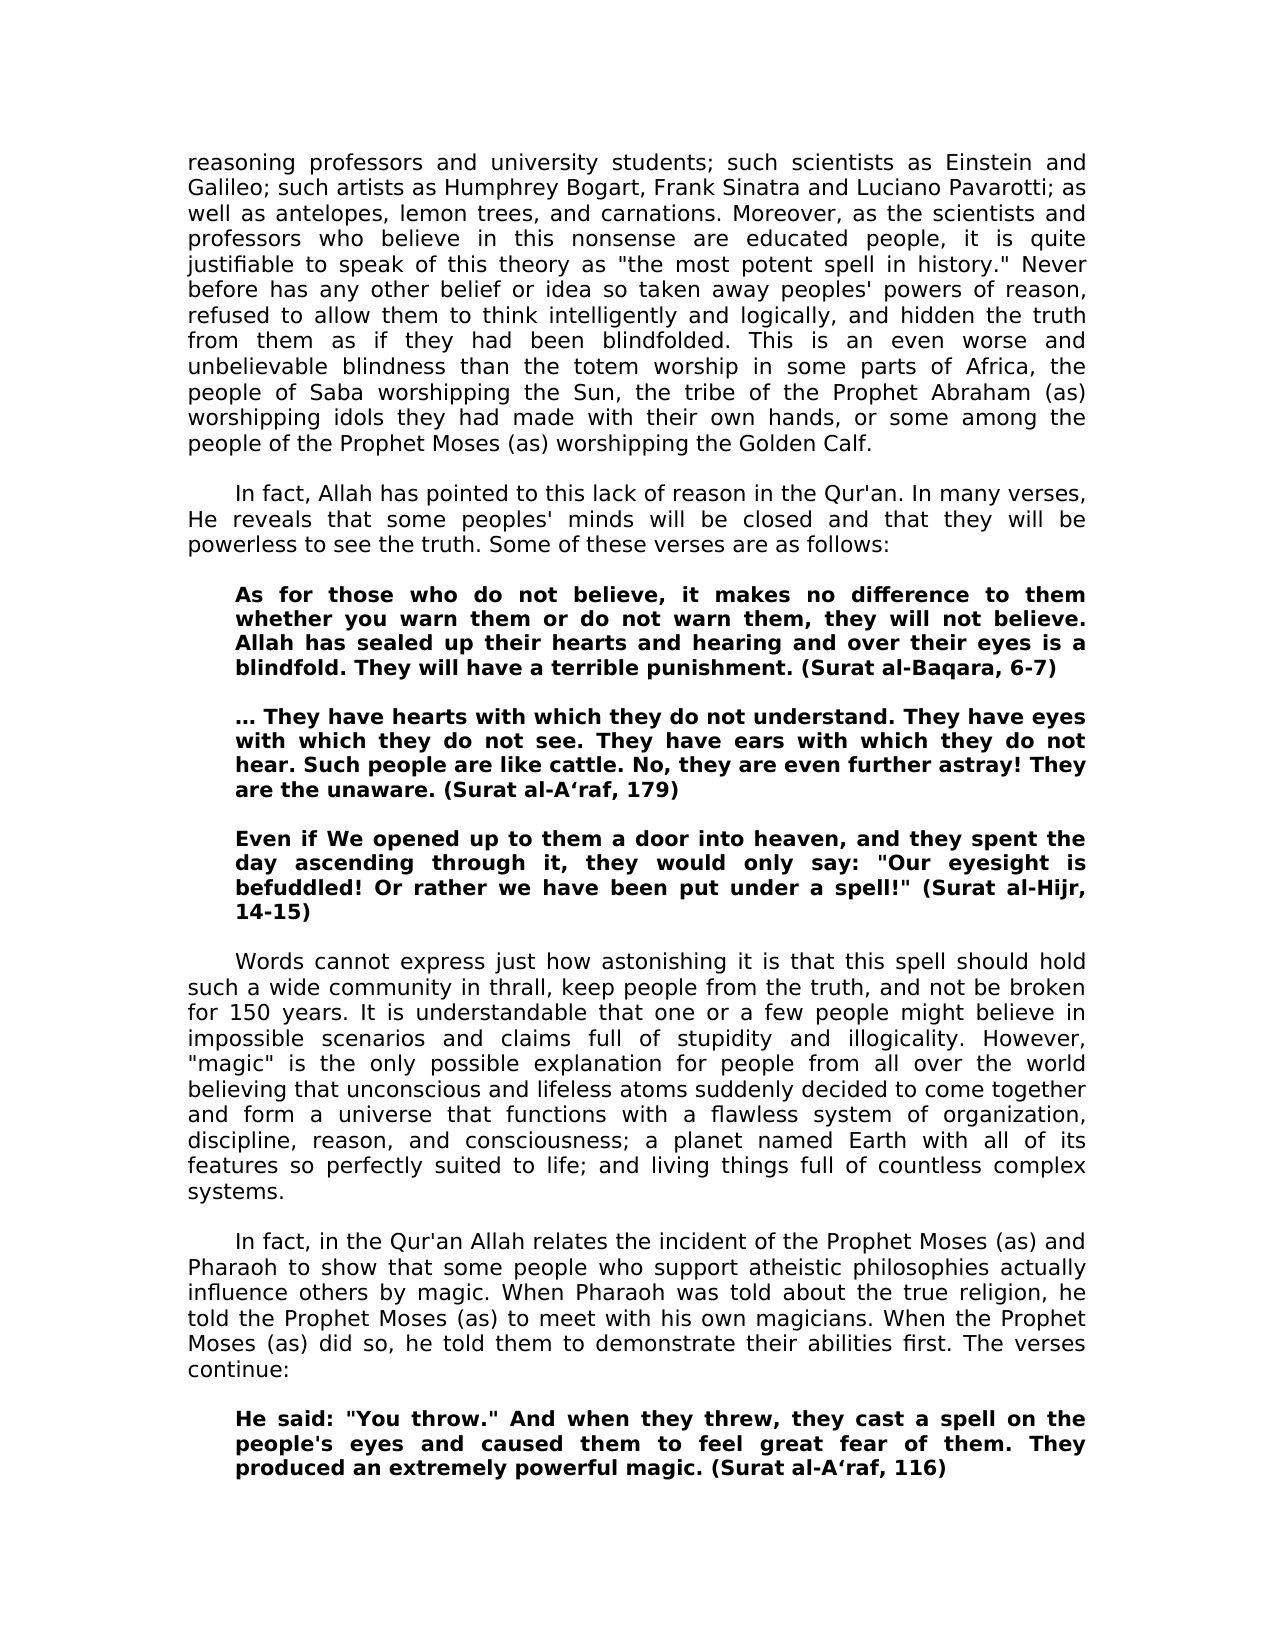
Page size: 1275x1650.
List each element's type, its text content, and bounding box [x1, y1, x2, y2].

text In fact, Allah has pointed to this lack of reason in the Qur'an. In many verses, He reveals that some peoples' minds will be closed and that they will be powerless to see the truth. Some of these verses are as follows: [187, 481, 1087, 558]
text Even if We opened up to them a door into heaven, and they spent the day ascending through it, they would only say: "Our eyesight is befuddled! Or rather we have been put under a spell!" (Surat al-Hijr, 14-15) [235, 827, 1087, 924]
text He said: "You throw." And when they threw, they cast a spell on the people's eyes and caused them to feel great fear of them. They produced an extremely powerful magic. (Surat al-A‘raf, 116) [235, 1407, 1087, 1480]
text Words cannot express just how astonishing it is that this spell should hold such a wide community in thrall, keep people from the truth, and not be broken for 150 years. It is understandable that one or a few people might believe in impossible scenarios and claims full of stupidity and illogicality. However, "magic" is the only possible explanation for people from all over the world believing that unconscious and lifeless atoms suddenly decided to come together and form a universe that functions with a flawless system of organization, discipline, reason, and consciousness; a planet named Earth with all of its features so perfectly suited to life; and living things full of countless complex systems. [187, 949, 1087, 1204]
text reasoning professors and university students; such scientists as Einstein and Galileo; such artists as Humphrey Bogart, Frank Sinatra and Luciano Pavarotti; as well as antelopes, lemon trees, and carnations. Moreover, as the scientists and professors who believe in this nonsense are educated people, it is quite justifiable to speak of this theory as "the most potent spell in history." Never before has any other belief or idea so taken away peoples' powers of reason, refused to allow them to think intelligently and logically, and hidden the truth from them as if they had been blindfolded. This is an even worse and unbelievable blindness than the totem worship in some parts of Africa, the people of Saba worshipping the Sun, the tribe of the Prophet Abraham (as) worshipping idols they had made with their own hands, or some among the people of the Prophet Moses (as) worshipping the Golden Calf. [187, 150, 1087, 456]
text As for those who do not believe, it makes no difference to them whether you warn them or do not warn them, they will not believe. Allah has sealed up their hearts and hearing and over their eyes is a blindfold. They will have a terrible punishment. (Surat al-Baqara, 6-7) [235, 583, 1087, 680]
text … They have hearts with which they do not understand. They have eyes with which they do not see. They have ears with which they do not hear. Such people are like cattle. No, they are even further astray! They are the unaware. (Surat al-A‘raf, 179) [235, 705, 1087, 802]
text In fact, in the Qur'an Allah relates the incident of the Prophet Moses (as) and Pharaoh to show that some people who support atheistic philosophies actually influence others by magic. When Pharaoh was told about the true religion, he told the Prophet Moses (as) to meet with his own magicians. When the Prophet Moses (as) did so, he told them to demonstrate their abilities first. The verses continue: [187, 1229, 1087, 1382]
